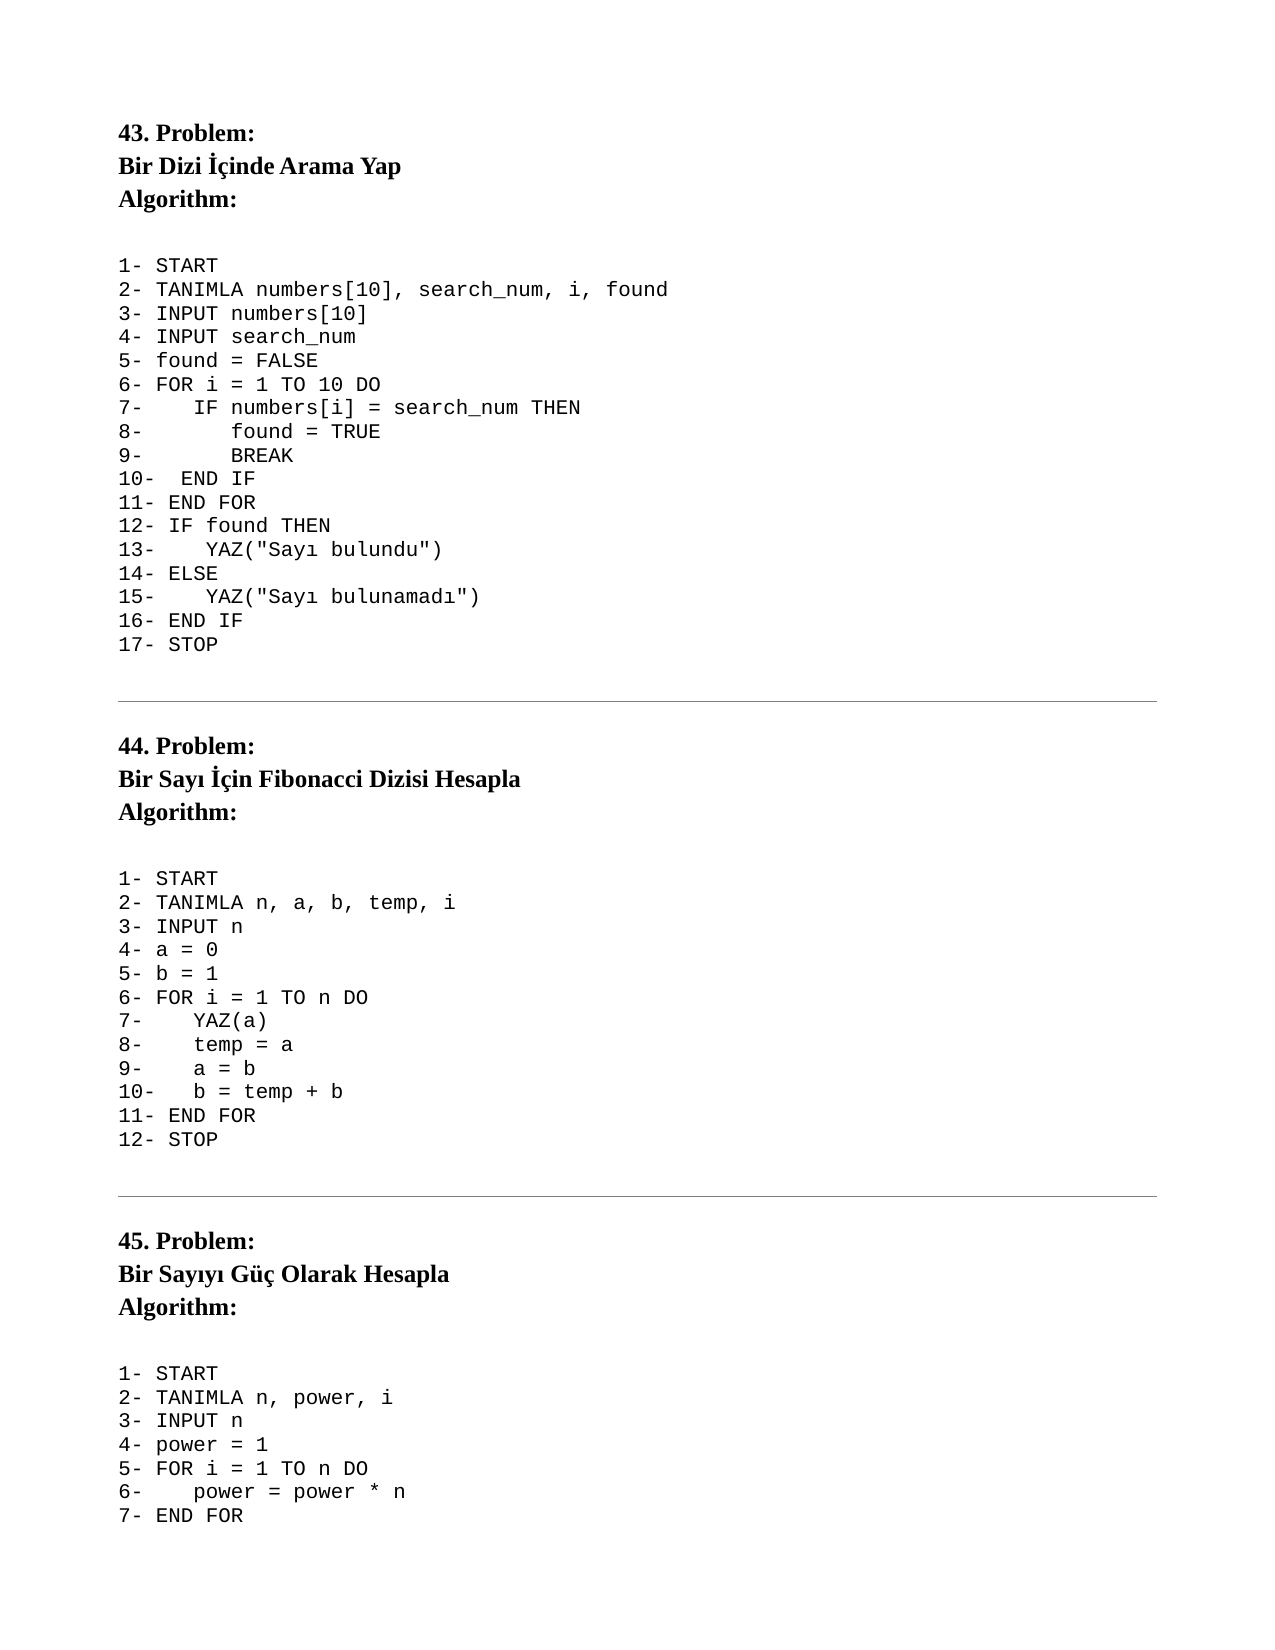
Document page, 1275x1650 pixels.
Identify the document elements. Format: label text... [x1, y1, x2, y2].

text 3- INPUT numbers[10] [118, 303, 1157, 326]
text 7- END FOR [118, 1505, 1157, 1529]
text 6- power = power * n [118, 1481, 1157, 1505]
text 4- power = 1 [118, 1434, 1157, 1458]
text 5- b = 1 [118, 963, 1157, 987]
text 4- a = 0 [118, 939, 1157, 963]
text 5- FOR i = 1 TO n DO [118, 1458, 1157, 1481]
text 44. Problem: Bir Sayı İçin Fibonacci Dizisi Hesapla Algorithm: [118, 731, 1157, 826]
text 16- END IF [118, 610, 1157, 634]
text 45. Problem: Bir Sayıyı Güç Olarak Hesapla Algorithm: [118, 1226, 1157, 1321]
text 11- END FOR [118, 492, 1157, 516]
text 7- YAZ(a) [118, 1010, 1157, 1034]
text 12- IF found THEN [118, 516, 1157, 539]
text 3- INPUT n [118, 1411, 1157, 1434]
text 13- YAZ("Sayı bulundu") [118, 539, 1157, 563]
text 8- temp = a [118, 1034, 1157, 1058]
text 15- YAZ("Sayı bulunamadı") [118, 586, 1157, 610]
text 4- INPUT search_num [118, 326, 1157, 350]
text 11- END FOR [118, 1105, 1157, 1128]
text 2- TANIMLA n, power, i [118, 1387, 1157, 1411]
text 10- b = temp + b [118, 1081, 1157, 1105]
text 10- END IF [118, 468, 1157, 492]
text 9- BREAK [118, 444, 1157, 468]
text 1- START [118, 255, 1157, 279]
text 17- STOP [118, 634, 1157, 657]
text 6- FOR i = 1 TO 10 DO [118, 374, 1157, 397]
text 6- FOR i = 1 TO n DO [118, 987, 1157, 1010]
text 2- TANIMLA n, a, b, temp, i [118, 892, 1157, 916]
text 7- IF numbers[i] = search_num THEN [118, 397, 1157, 421]
text 43. Problem: Bir Dizi İçinde Arama Yap Algorithm: [118, 118, 1157, 213]
text 1- START [118, 868, 1157, 892]
text 1- START [118, 1363, 1157, 1387]
text 2- TANIMLA numbers[10], search_num, i, found [118, 279, 1157, 303]
text 3- INPUT n [118, 916, 1157, 939]
text 14- ELSE [118, 563, 1157, 586]
text 12- STOP [118, 1128, 1157, 1152]
text 9- a = b [118, 1058, 1157, 1081]
text 8- found = TRUE [118, 421, 1157, 444]
text 5- found = FALSE [118, 350, 1157, 374]
